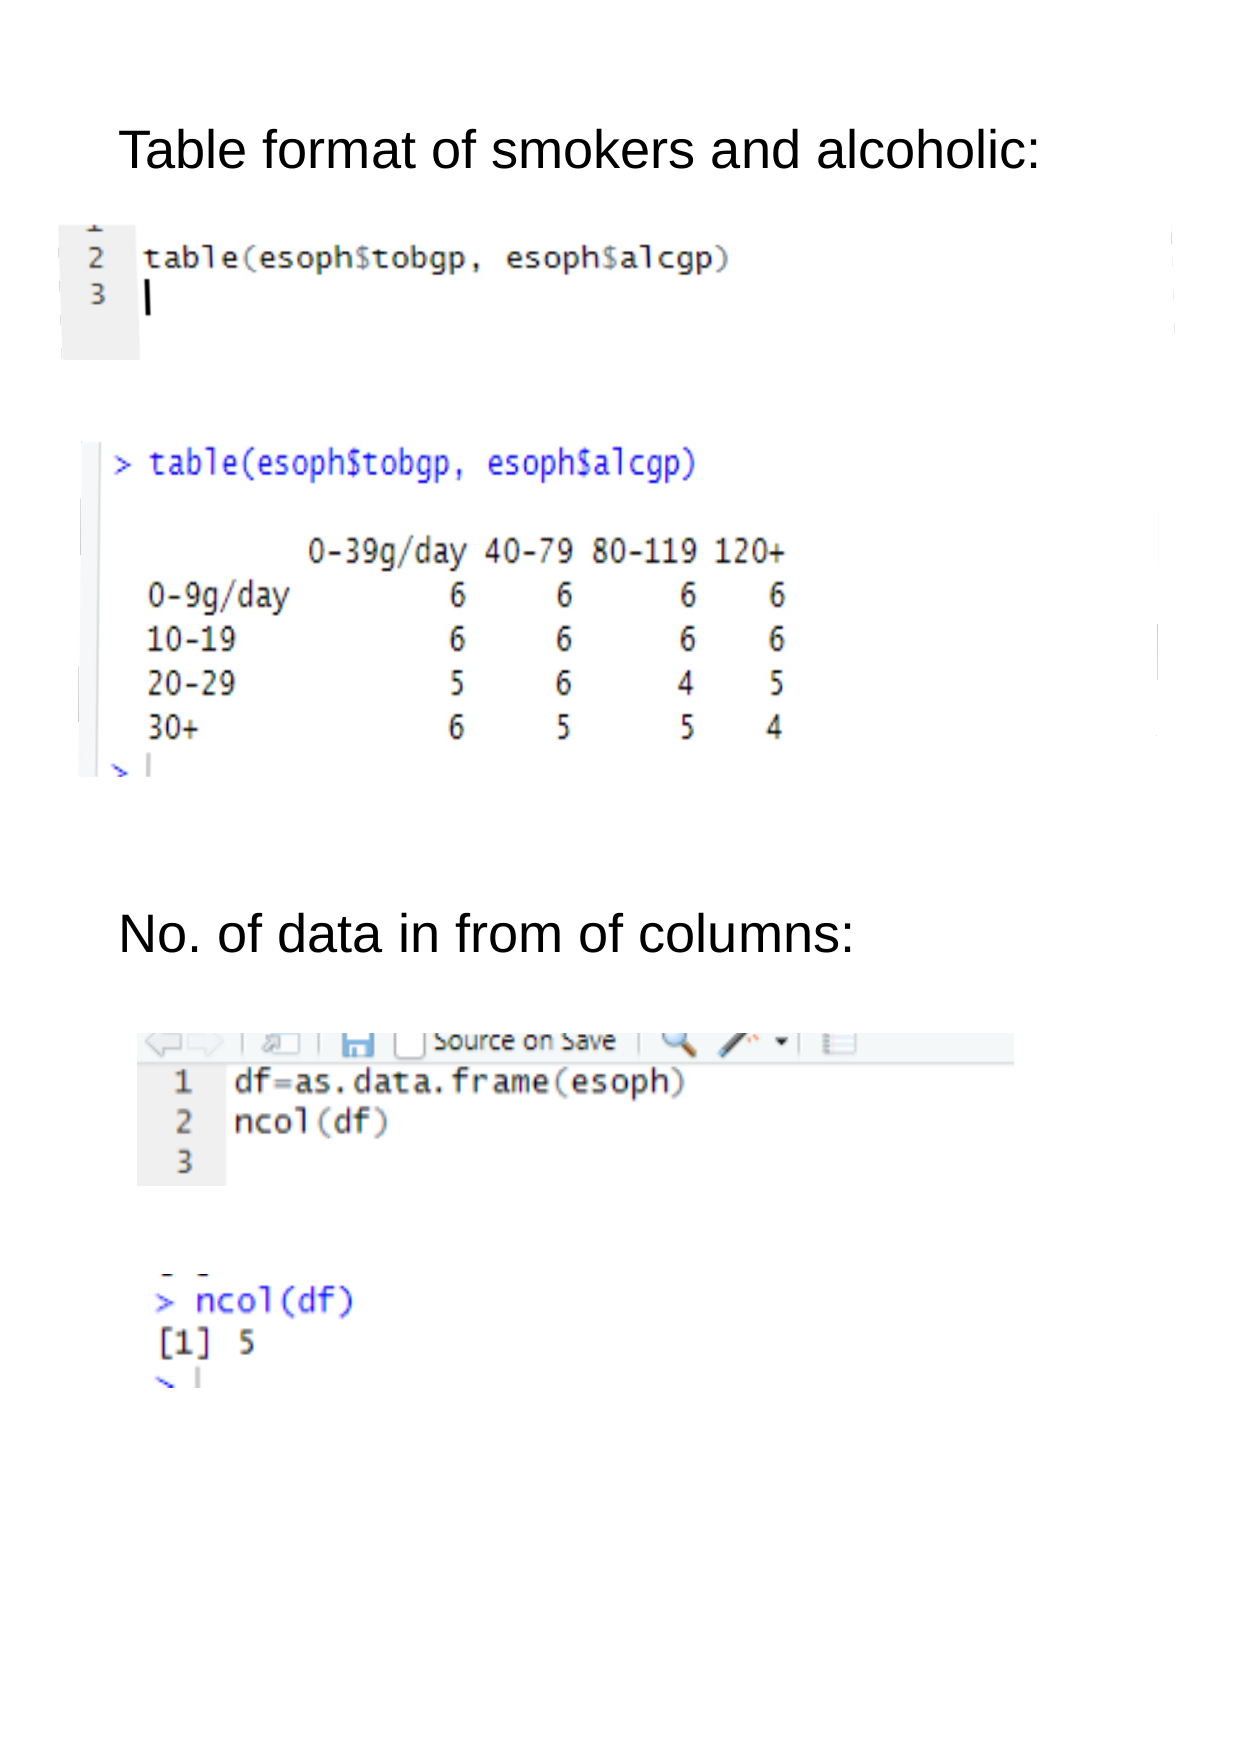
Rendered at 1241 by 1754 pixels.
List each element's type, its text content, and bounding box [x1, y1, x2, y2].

picture [137, 1033, 1015, 1186]
text No. of data in from of columns: [118, 901, 1122, 963]
picture [77, 441, 1159, 777]
text Table format of smokers and alcoholic: [118, 118, 1122, 180]
picture [153, 1274, 1053, 1388]
picture [57, 224, 1175, 360]
